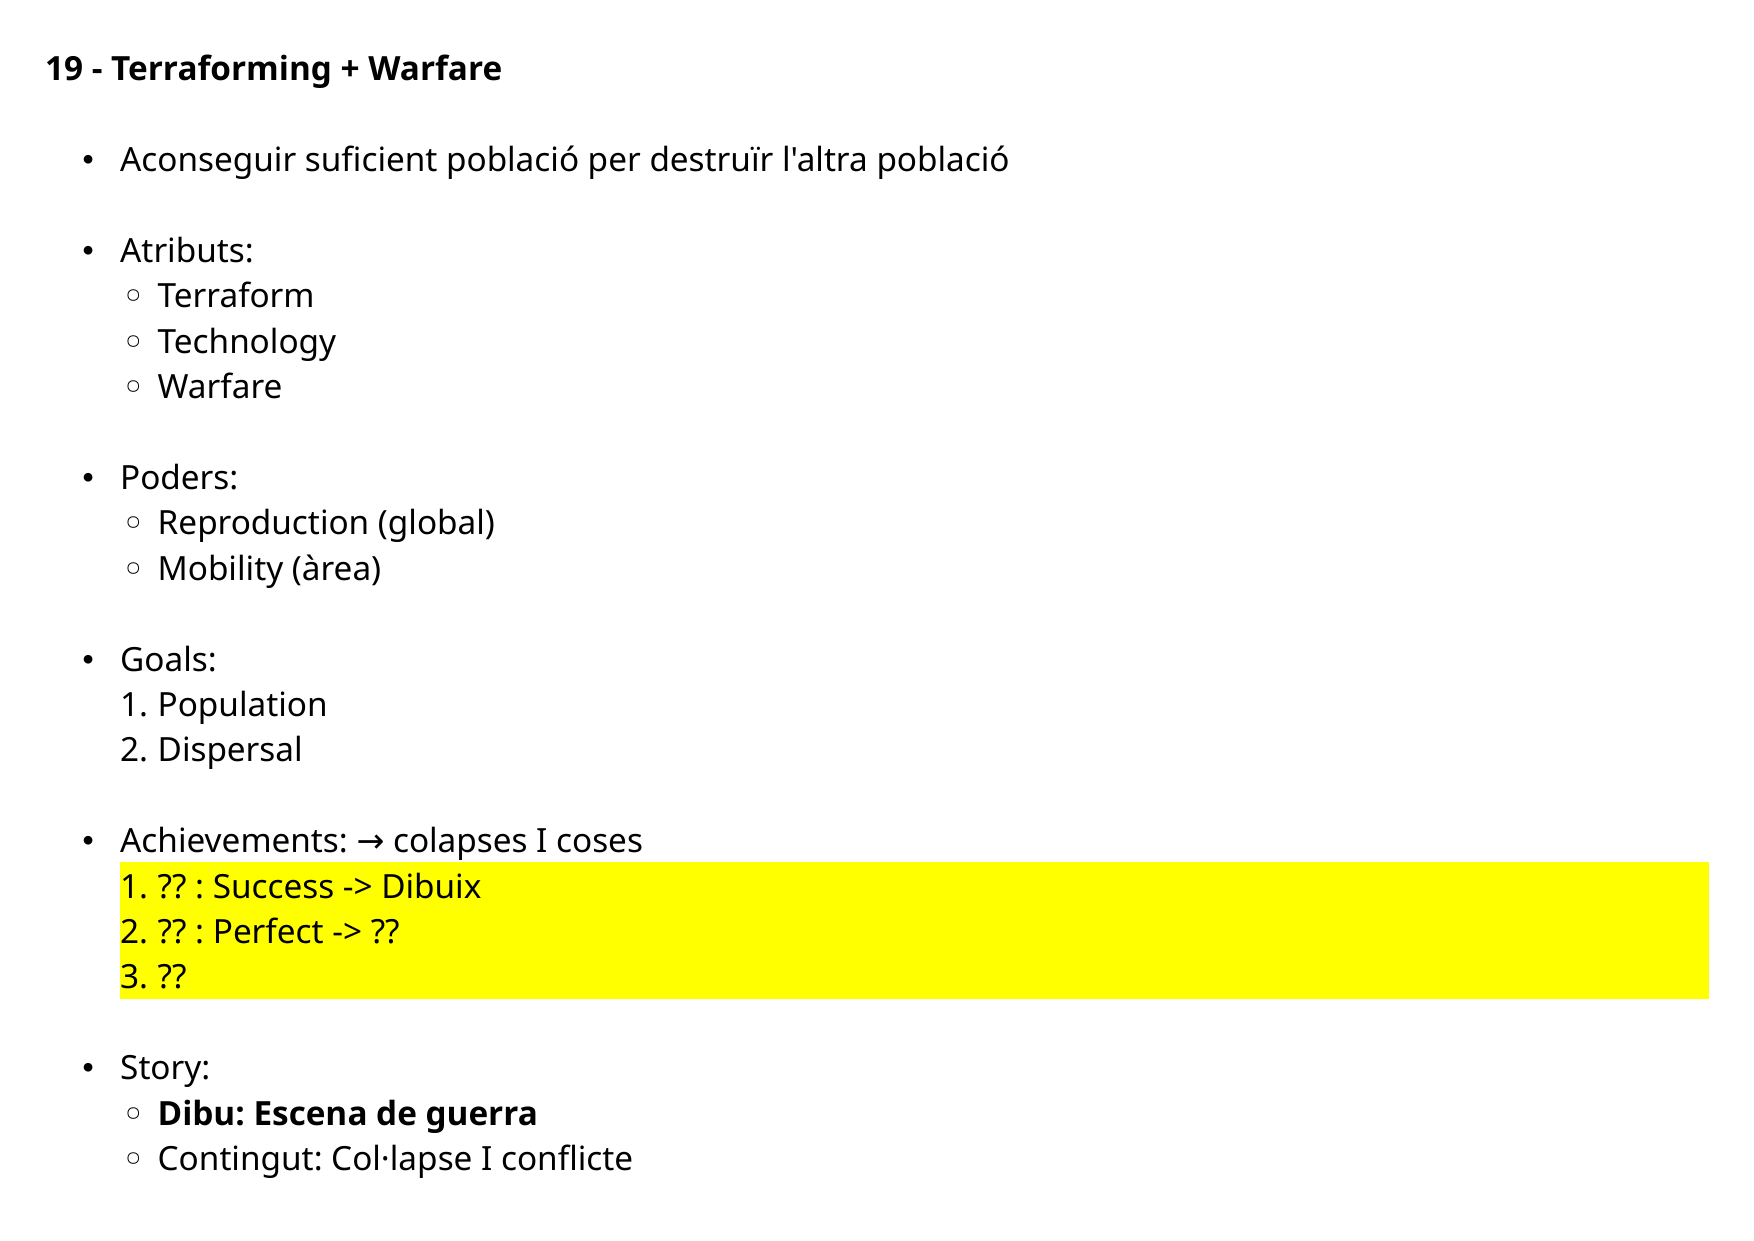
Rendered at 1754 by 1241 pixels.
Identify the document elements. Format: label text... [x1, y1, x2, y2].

list Aconseguir suficient població per destruïr l'altra població [82, 136, 1709, 181]
text 19 - Terraforming + Warfare [45, 45, 1709, 90]
list Terraform [120, 272, 1709, 317]
list Story: [82, 1044, 1709, 1089]
list Dispersal [120, 726, 1709, 772]
list Goals: [82, 635, 1709, 681]
list Achievements: → colapses I coses [82, 817, 1709, 862]
list ?? : Perfect -> ?? [120, 908, 1709, 953]
list Contingut: Col·lapse I conflicte [120, 1135, 1709, 1180]
list ?? [120, 953, 1709, 999]
list Atributs: [82, 227, 1709, 272]
list Warfare [120, 363, 1709, 408]
list Dibu: Escena de guerra [120, 1089, 1709, 1135]
list Poders: [82, 454, 1709, 499]
list Reproduction (global) [120, 499, 1709, 544]
list ?? : Success -> Dibuix [120, 862, 1709, 908]
list Population [120, 681, 1709, 726]
list Mobility (àrea) [120, 544, 1709, 590]
list Technology [120, 317, 1709, 363]
